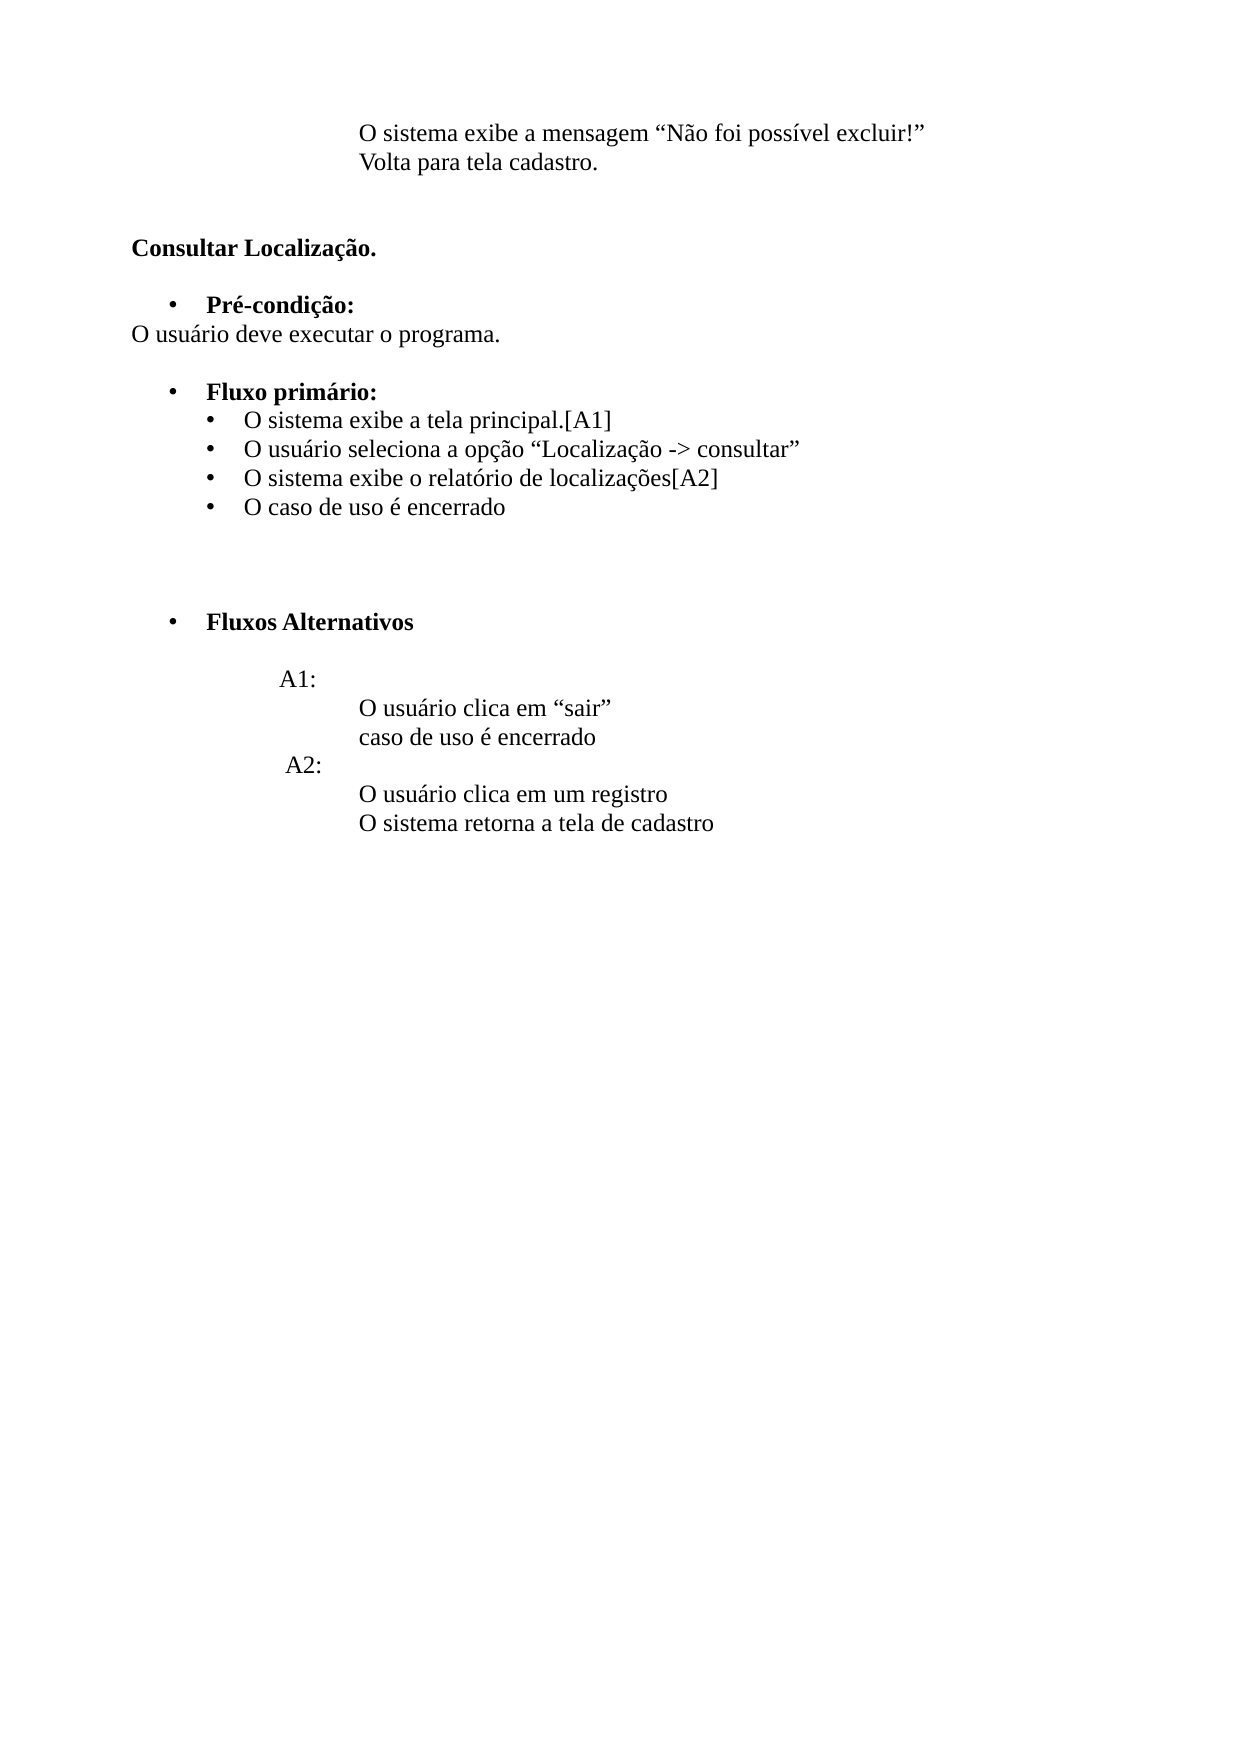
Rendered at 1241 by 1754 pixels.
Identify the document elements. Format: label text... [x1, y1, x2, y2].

list Pré-condição: [169, 291, 1123, 319]
list Fluxo primário: [169, 377, 1123, 406]
text Consultar Localização. [131, 233, 1123, 262]
text O sistema exibe a mensagem “Não foi possível excluir!” [249, 118, 1123, 147]
text O sistema retorna a tela de cadastro [249, 808, 1123, 837]
text Volta para tela cadastro. [249, 147, 1123, 176]
text O usuário clica em “sair” [249, 693, 1123, 722]
text caso de uso é encerrado [249, 722, 1123, 751]
list O sistema exibe a tela principal.[A1] [206, 406, 1123, 434]
text A2: [249, 751, 1123, 779]
text O usuário deve executar o programa. [131, 319, 1123, 348]
text A1: [279, 664, 1123, 693]
list O caso de uso é encerrado [206, 492, 1123, 521]
list O sistema exibe o relatório de localizações[A2] [206, 463, 1123, 492]
list O usuário seleciona a opção “Localização -> consultar” [206, 434, 1123, 463]
list Fluxos Alternativos [169, 607, 1123, 636]
text O usuário clica em um registro [249, 779, 1123, 808]
